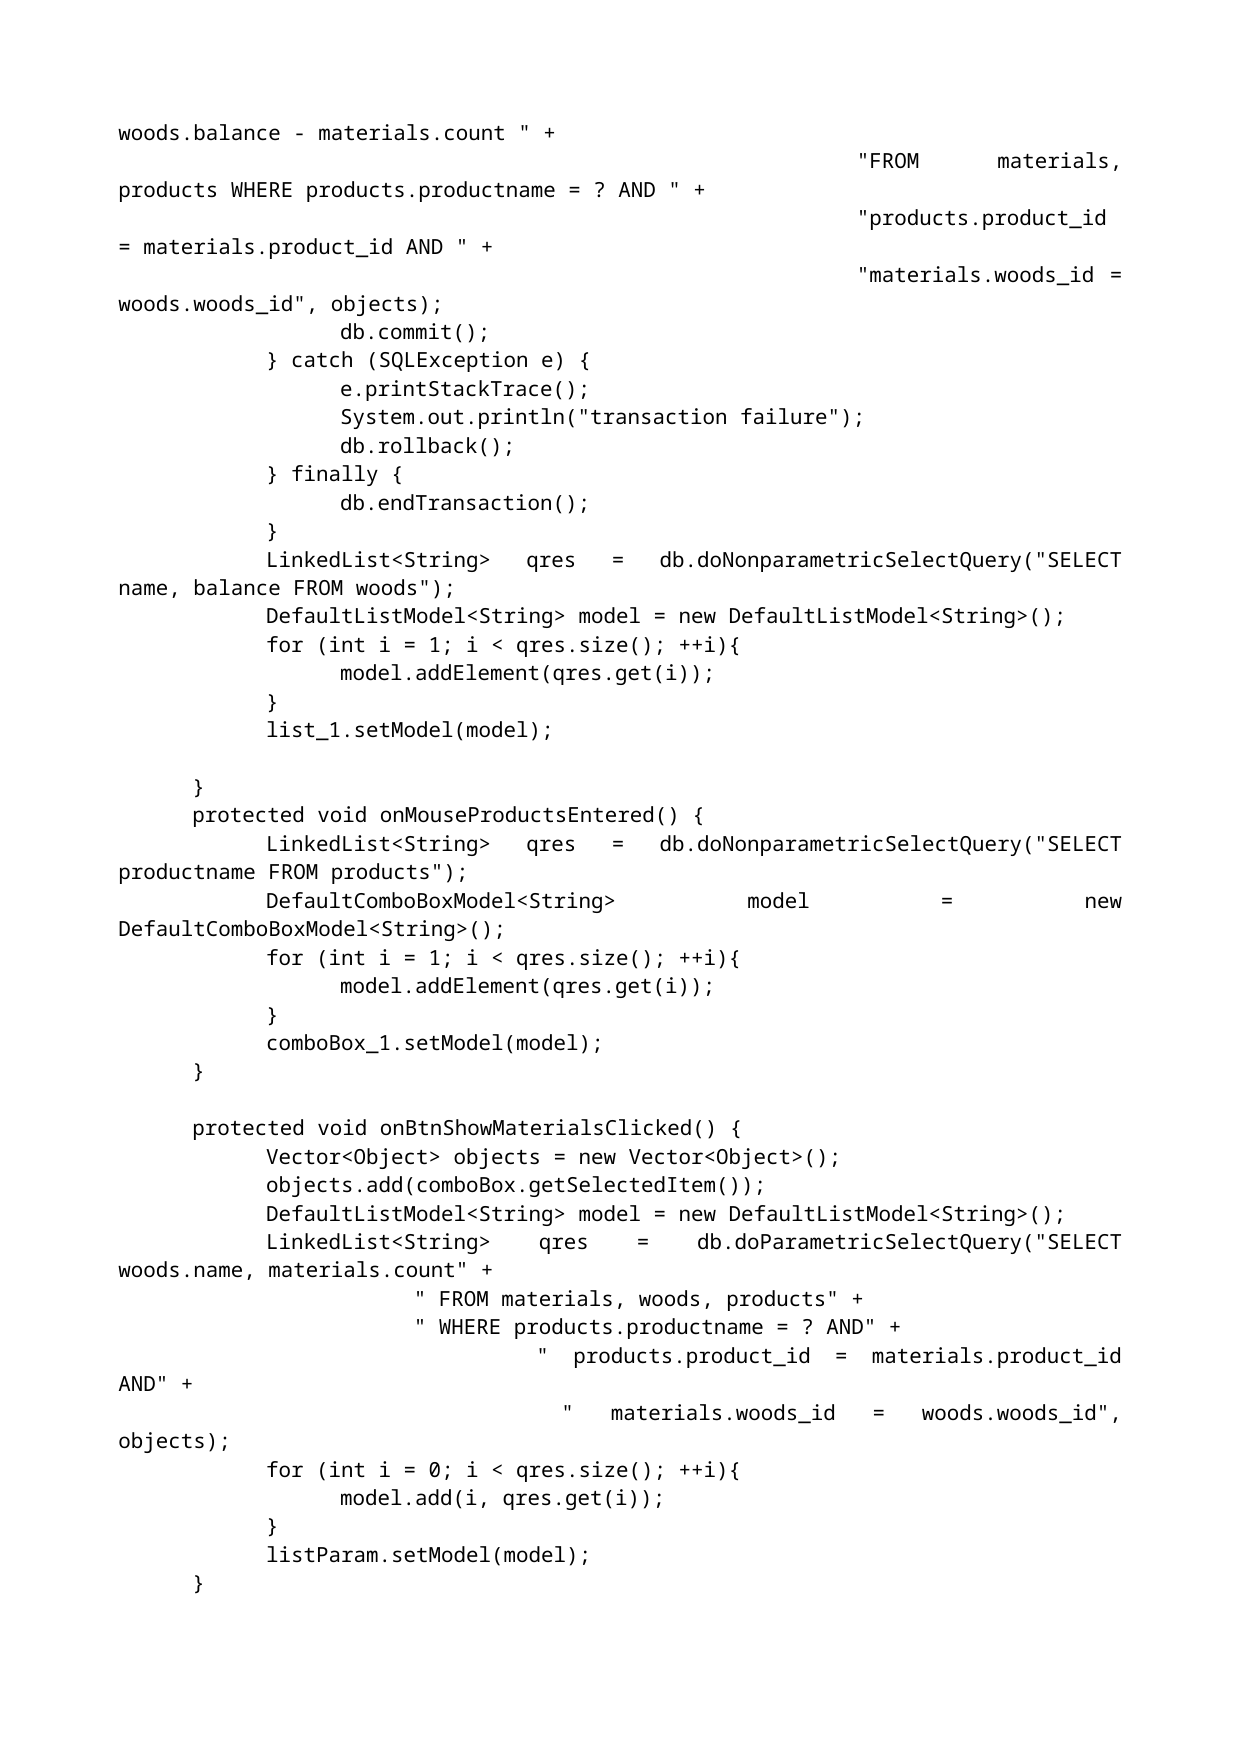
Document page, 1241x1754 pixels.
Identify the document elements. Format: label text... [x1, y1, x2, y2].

text DefaultListModel<String> model = new DefaultListModel<String>(); [118, 602, 1122, 630]
text for (int i = 1; i < qres.size(); ++i){ [118, 943, 1122, 971]
text DefaultListModel<String> model = new DefaultListModel<String>(); [118, 1199, 1122, 1227]
text LinkedList<String> qres = db.doParametricSelectQuery("SELECT woods.name, materials.count" + [118, 1227, 1122, 1284]
text LinkedList<String> qres = db.doNonparametricSelectQuery("SELECT productname FROM products"); [118, 829, 1122, 886]
text protected void onMouseProductsEntered() { [118, 801, 1122, 829]
text } [118, 1000, 1122, 1028]
text model.addElement(qres.get(i)); [118, 658, 1122, 687]
text " FROM materials, woods, products" + [118, 1284, 1122, 1312]
text } [118, 687, 1122, 715]
text "FROM materials, products WHERE products.productname = ? AND " + [118, 147, 1122, 203]
text for (int i = 0; i < qres.size(); ++i){ [118, 1455, 1122, 1483]
text comboBox_1.setModel(model); [118, 1028, 1122, 1057]
text "materials.woods_id = woods.woods_id", objects); [118, 260, 1122, 317]
text } [118, 772, 1122, 801]
text LinkedList<String> qres = db.doNonparametricSelectQuery("SELECT name, balance FROM woods"); [118, 545, 1122, 602]
text } finally { [118, 459, 1122, 488]
text } catch (SQLException e) { [118, 346, 1122, 374]
text e.printStackTrace(); [118, 374, 1122, 402]
text db.endTransaction(); [118, 488, 1122, 516]
text model.add(i, qres.get(i)); [118, 1483, 1122, 1512]
text System.out.println("transaction failure"); [118, 402, 1122, 431]
text list_1.setModel(model); [118, 715, 1122, 744]
text DefaultComboBoxModel<String> model = new DefaultComboBoxModel<String>(); [118, 886, 1122, 943]
text listParam.setModel(model); [118, 1540, 1122, 1568]
text db.rollback(); [118, 431, 1122, 459]
text db.commit(); [118, 317, 1122, 346]
text protected void onBtnShowMaterialsClicked() { [118, 1113, 1122, 1142]
text woods.balance - materials.count " + [118, 118, 1122, 147]
text } [118, 1057, 1122, 1085]
text } [118, 516, 1122, 545]
text } [118, 1568, 1122, 1597]
text objects.add(comboBox.getSelectedItem()); [118, 1170, 1122, 1199]
text " WHERE products.productname = ? AND" + [118, 1312, 1122, 1341]
text "products.product_id = materials.product_id AND " + [118, 203, 1122, 260]
text Vector<Object> objects = new Vector<Object>(); [118, 1142, 1122, 1170]
text " materials.woods_id = woods.woods_id", objects); [118, 1398, 1122, 1455]
text for (int i = 1; i < qres.size(); ++i){ [118, 630, 1122, 658]
text model.addElement(qres.get(i)); [118, 971, 1122, 1000]
text " products.product_id = materials.product_id AND" + [118, 1341, 1122, 1398]
text } [118, 1512, 1122, 1540]
